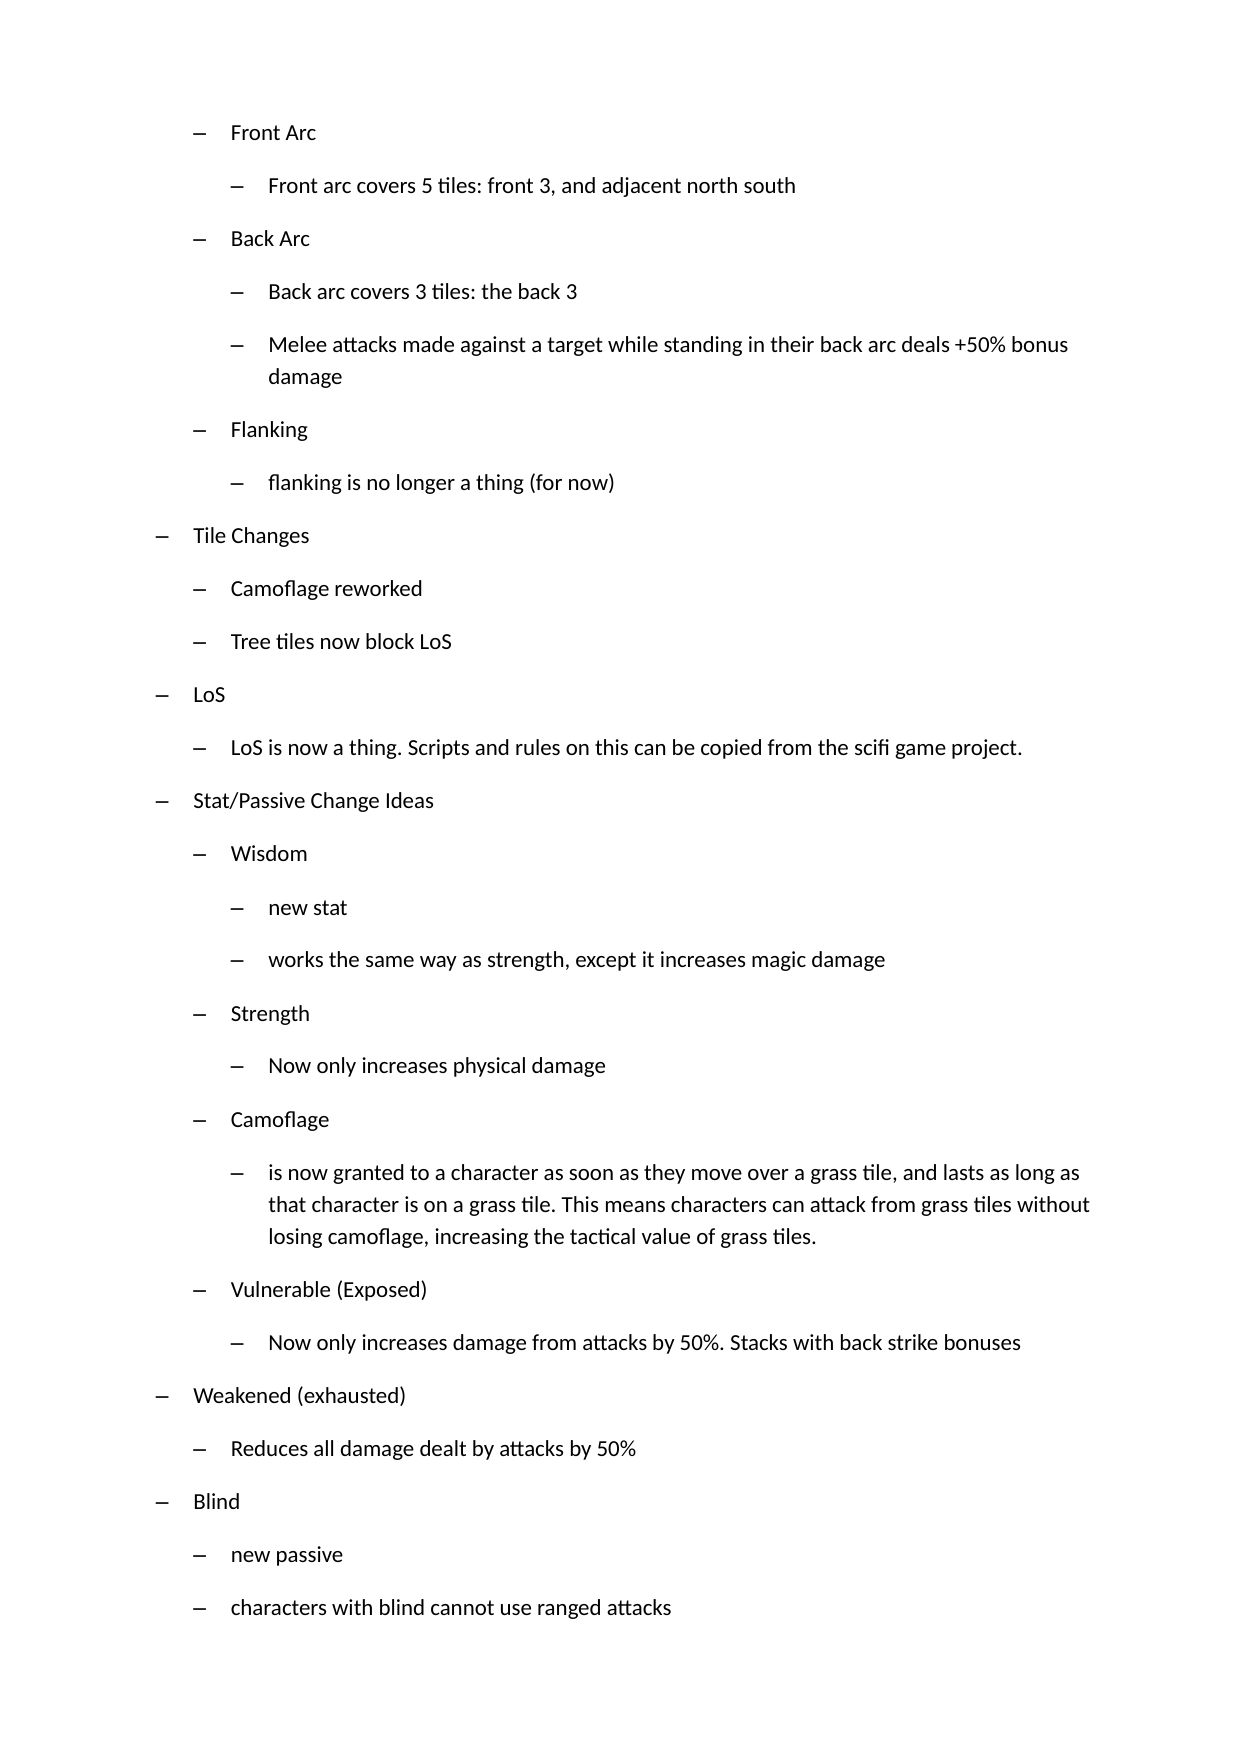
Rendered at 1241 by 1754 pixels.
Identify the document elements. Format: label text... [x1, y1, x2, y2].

list LoS is now a thing. Scripts and rules on this can be copied from the scifi game project. [193, 733, 1122, 762]
list Blind [156, 1487, 1122, 1515]
list Wisdom [193, 839, 1122, 868]
list Front arc covers 5 tiles: front 3, and adjacent north south [231, 171, 1122, 199]
list Tile Changes [156, 521, 1122, 549]
list new stat [231, 893, 1122, 921]
list is now granted to a character as soon as they move over a grass tile, and lasts as long as that character is on a grass tile. This means characters can attack from grass tiles without losing camoflage, increasing the tactical value of grass tiles. [231, 1158, 1122, 1250]
list Camoflage reworked [193, 574, 1122, 602]
list works the same way as strength, except it increases magic damage [231, 946, 1122, 974]
list Flanking [193, 415, 1122, 443]
list Front Arc [193, 118, 1122, 146]
list Tree tiles now block LoS [193, 627, 1122, 656]
list Vulnerable (Exposed) [193, 1275, 1122, 1303]
list Strength [193, 999, 1122, 1027]
list LoS [156, 681, 1122, 708]
list Now only increases physical damage [231, 1052, 1122, 1080]
list characters with blind cannot use ranged attacks [193, 1593, 1122, 1621]
list Melee attacks made against a target while standing in their back arc deals +50% bonus damage [231, 330, 1122, 390]
list new passive [193, 1540, 1122, 1568]
list Stat/Passive Change Ideas [156, 787, 1122, 814]
list Camoflage [193, 1105, 1122, 1133]
list flanking is no longer a thing (for now) [231, 468, 1122, 496]
list Back Arc [193, 224, 1122, 252]
list Now only increases damage from attacks by 50%. Stacks with back strike bonuses [231, 1328, 1122, 1356]
list Reduces all damage dealt by attacks by 50% [193, 1434, 1122, 1462]
list Weakened (exhausted) [156, 1381, 1122, 1409]
list Back arc covers 3 tiles: the back 3 [231, 277, 1122, 305]
